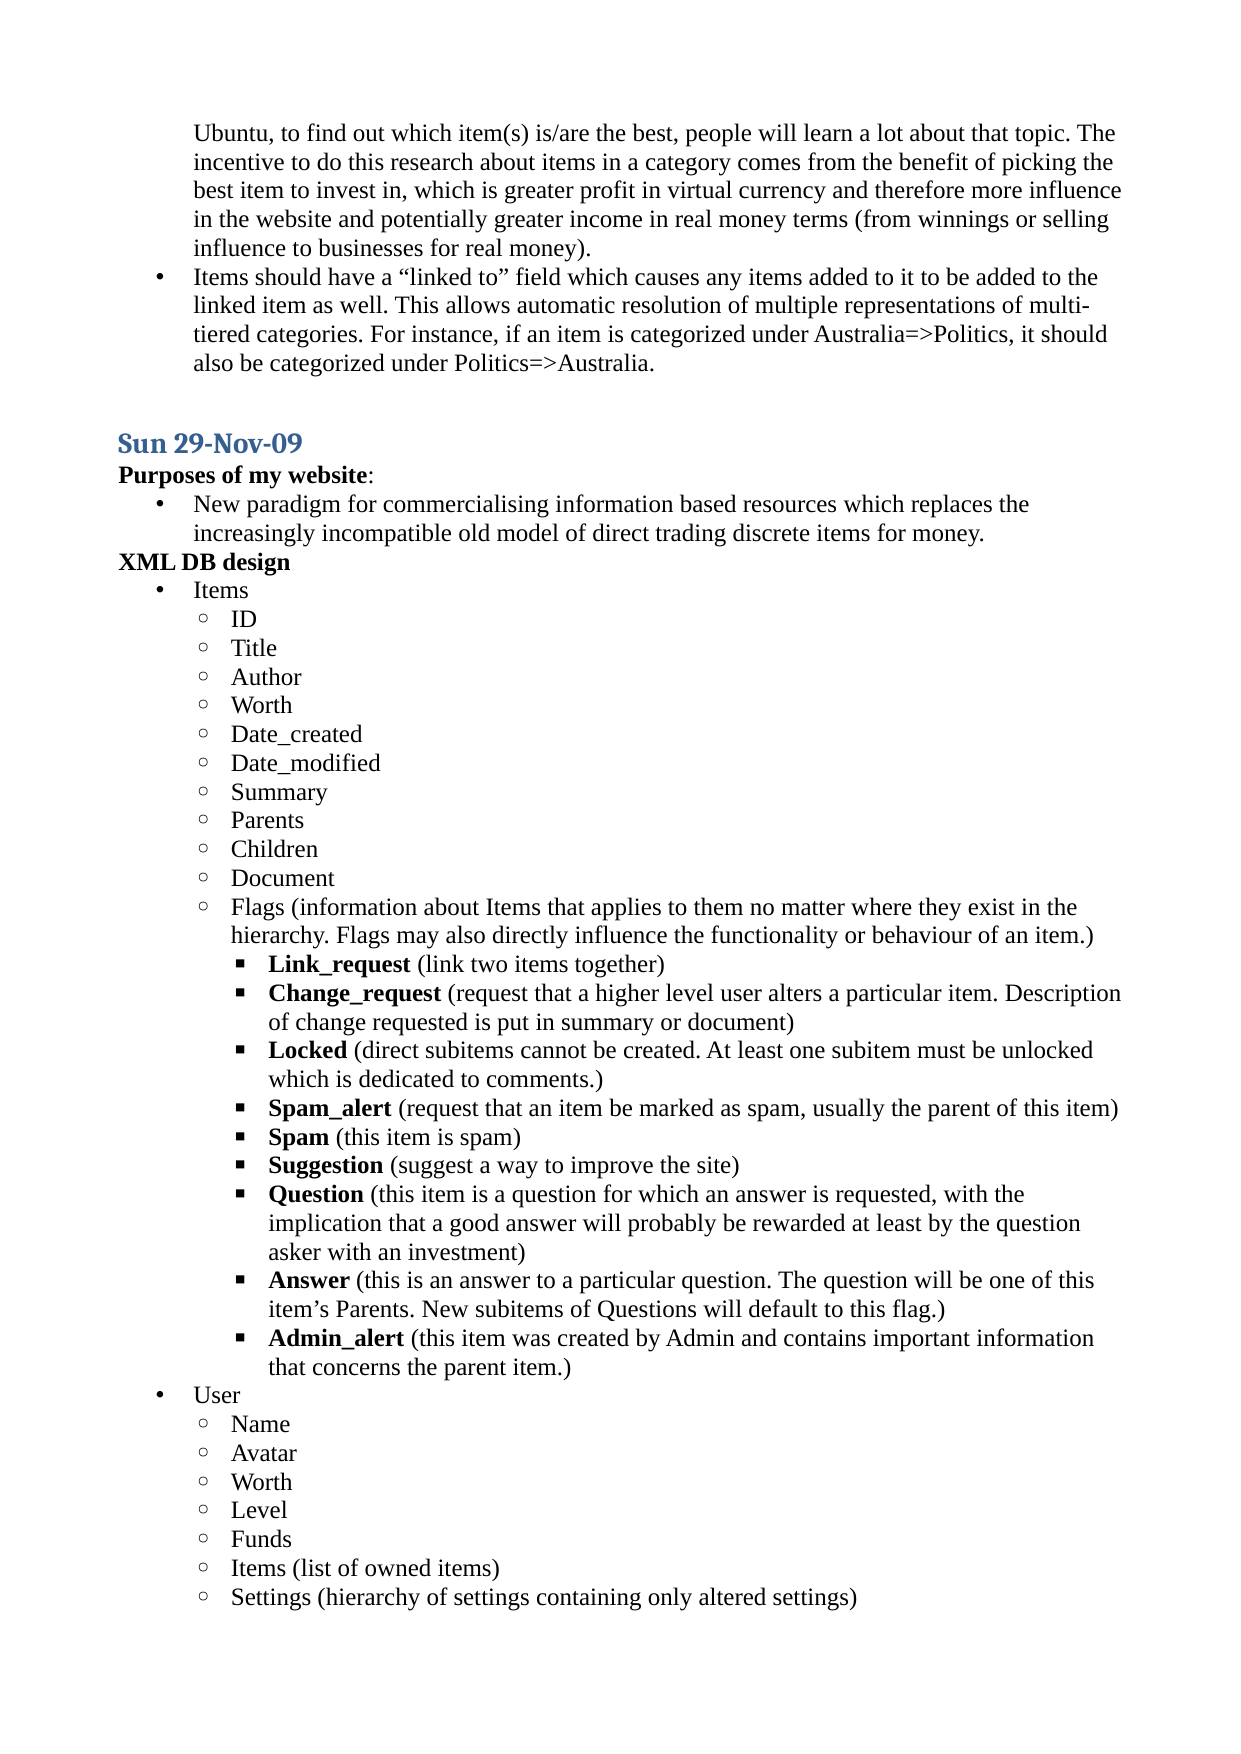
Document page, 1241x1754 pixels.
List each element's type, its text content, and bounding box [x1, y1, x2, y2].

list Change_request (request that a higher level user alters a particular item. Description of change requested is put in summary or document) [231, 978, 1122, 1035]
list Avatar [193, 1438, 1122, 1467]
list Flags (information about Items that applies to them no matter where they exist in the hierarchy. Flags may also directly influence the functionality or behaviour of an item.) [193, 892, 1122, 949]
list Answer (this is an answer to a particular question. The question will be one of this item’s Parents. New subitems of Questions will default to this flag.) [231, 1265, 1122, 1323]
list Date_created [193, 719, 1122, 748]
list Suggestion (suggest a way to improve the site) [231, 1150, 1122, 1179]
list Ubuntu, to find out which item(s) is/are the best, people will learn a lot about that topic. The incentive to do this research about items in a category comes from the benefit of picking the best item to invest in, which is greater profit in virtual currency and therefore more influence in the website and potentially greater income in real money terms (from winnings or selling influence to businesses for real money). [156, 118, 1122, 262]
text Purposes of my website: [118, 460, 1122, 489]
list Items should have a “linked to” field which causes any items added to it to be added to the linked item as well. This allows automatic resolution of multiple representations of multi-tiered categories. For instance, if an item is categorized under Australia=>Politics, it should also be categorized under Politics=>Australia. [156, 262, 1122, 377]
list Title [193, 633, 1122, 662]
list Parents [193, 805, 1122, 834]
list User [156, 1380, 1122, 1409]
list Summary [193, 777, 1122, 805]
list Date_modified [193, 748, 1122, 777]
list Items (list of owned items) [193, 1553, 1122, 1582]
list Document [193, 863, 1122, 892]
list Worth [193, 690, 1122, 719]
list Settings (hierarchy of settings containing only altered settings) [193, 1582, 1122, 1610]
list ID [193, 604, 1122, 633]
list Link_request (link two items together) [231, 949, 1122, 978]
list Level [193, 1495, 1122, 1524]
list Worth [193, 1467, 1122, 1495]
list Items [156, 575, 1122, 604]
list Spam_alert (request that an item be marked as spam, usually the parent of this item) [231, 1093, 1122, 1122]
list New paradigm for commercialising information based resources which replaces the increasingly incompatible old model of direct trading discrete items for money. [156, 489, 1122, 547]
list Name [193, 1409, 1122, 1438]
subtitle Sun 29-Nov-09 [118, 427, 1122, 460]
list Children [193, 834, 1122, 863]
list Author [193, 662, 1122, 690]
list Question (this item is a question for which an answer is requested, with the implication that a good answer will probably be rewarded at least by the question asker with an investment) [231, 1179, 1122, 1265]
list Funds [193, 1524, 1122, 1553]
list Locked (direct subitems cannot be created. At least one subitem must be unlocked which is dedicated to comments.) [231, 1035, 1122, 1093]
list Admin_alert (this item was created by Admin and contains important information that concerns the parent item.) [231, 1323, 1122, 1380]
text XML DB design [118, 547, 1122, 575]
list Spam (this item is spam) [231, 1122, 1122, 1150]
